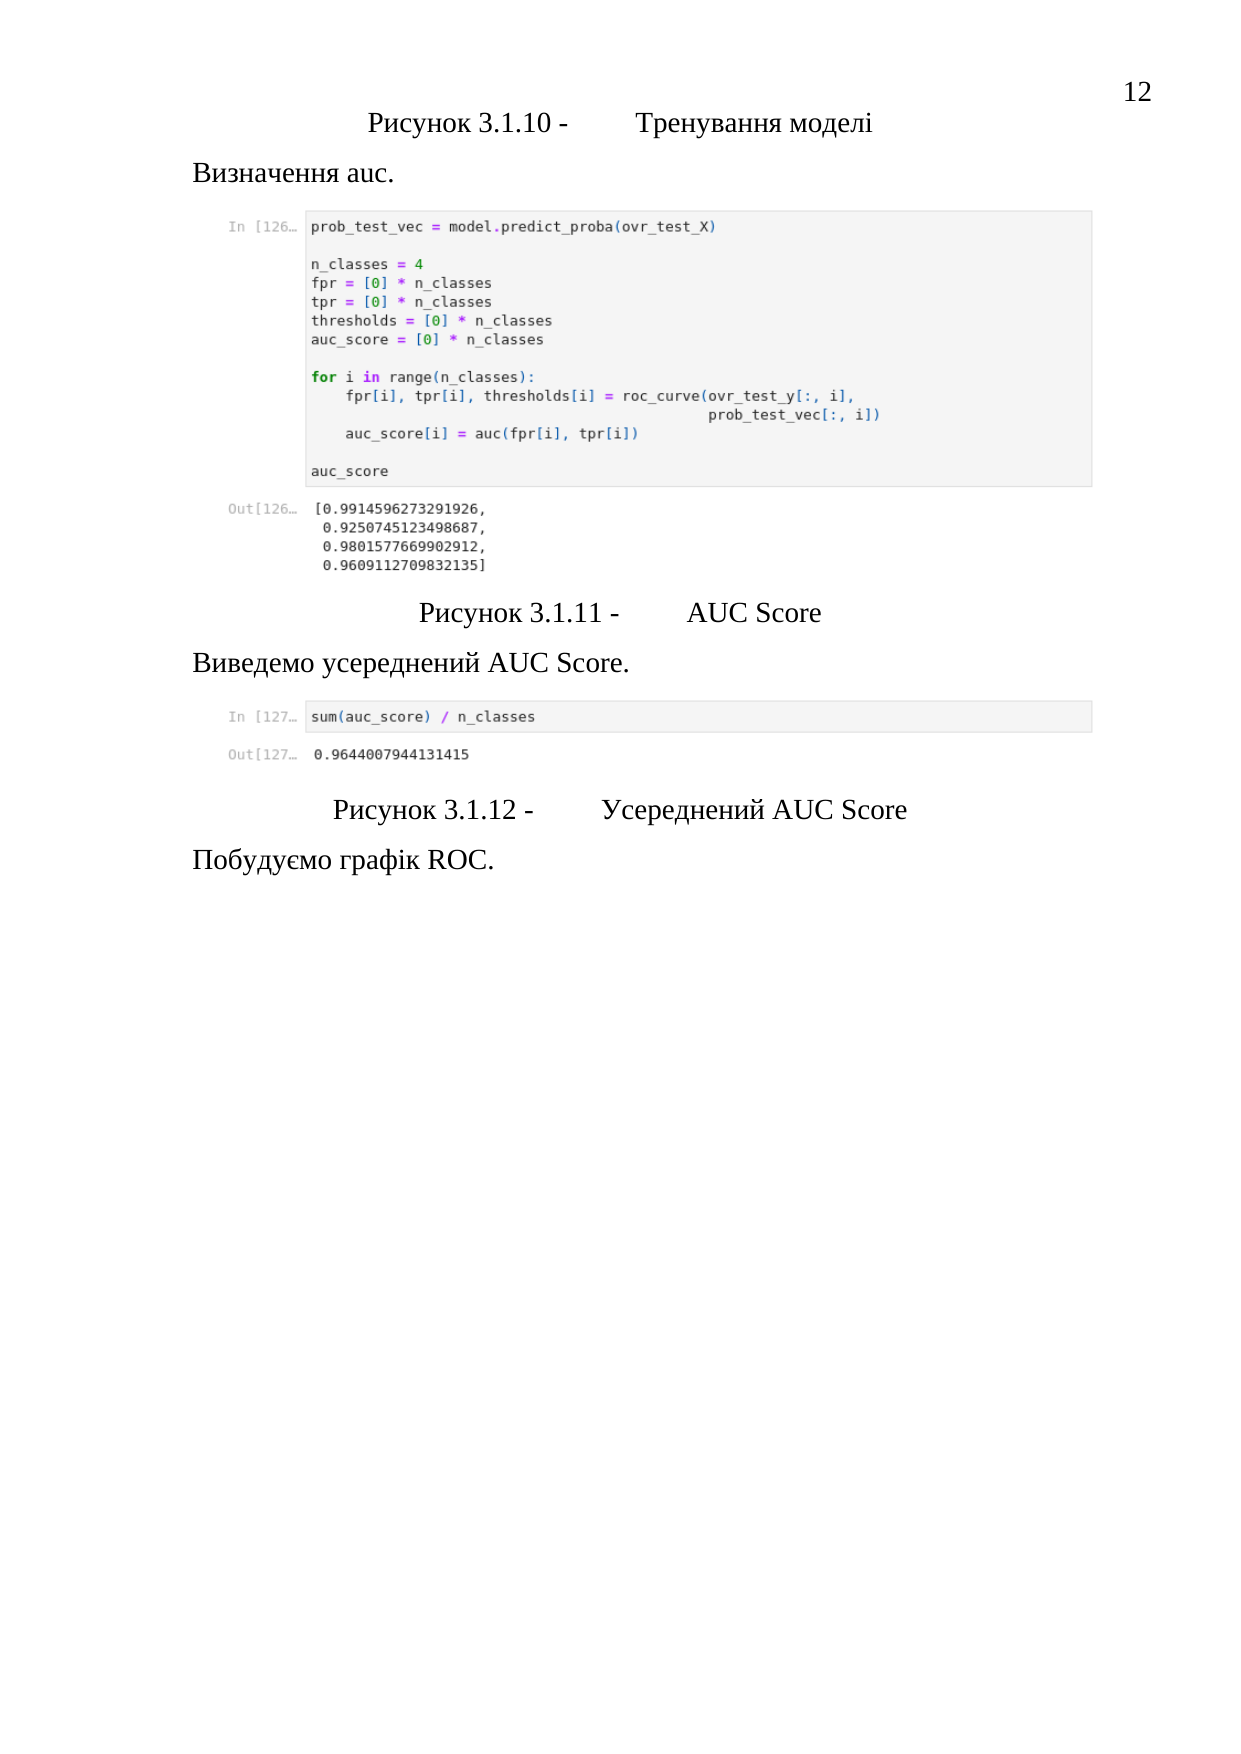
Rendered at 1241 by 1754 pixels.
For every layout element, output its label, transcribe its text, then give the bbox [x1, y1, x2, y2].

text Визначення auc. [118, 156, 1122, 189]
text Усереднений AUC Score [118, 792, 1122, 825]
text Побудуємо графік ROC. [118, 842, 1122, 876]
text Тренування моделі [118, 105, 1122, 139]
picture [216, 695, 1098, 775]
text Виведемо усереднений AUC Score. [118, 646, 1122, 679]
text AUC Score [118, 595, 1122, 629]
picture [216, 205, 1098, 579]
